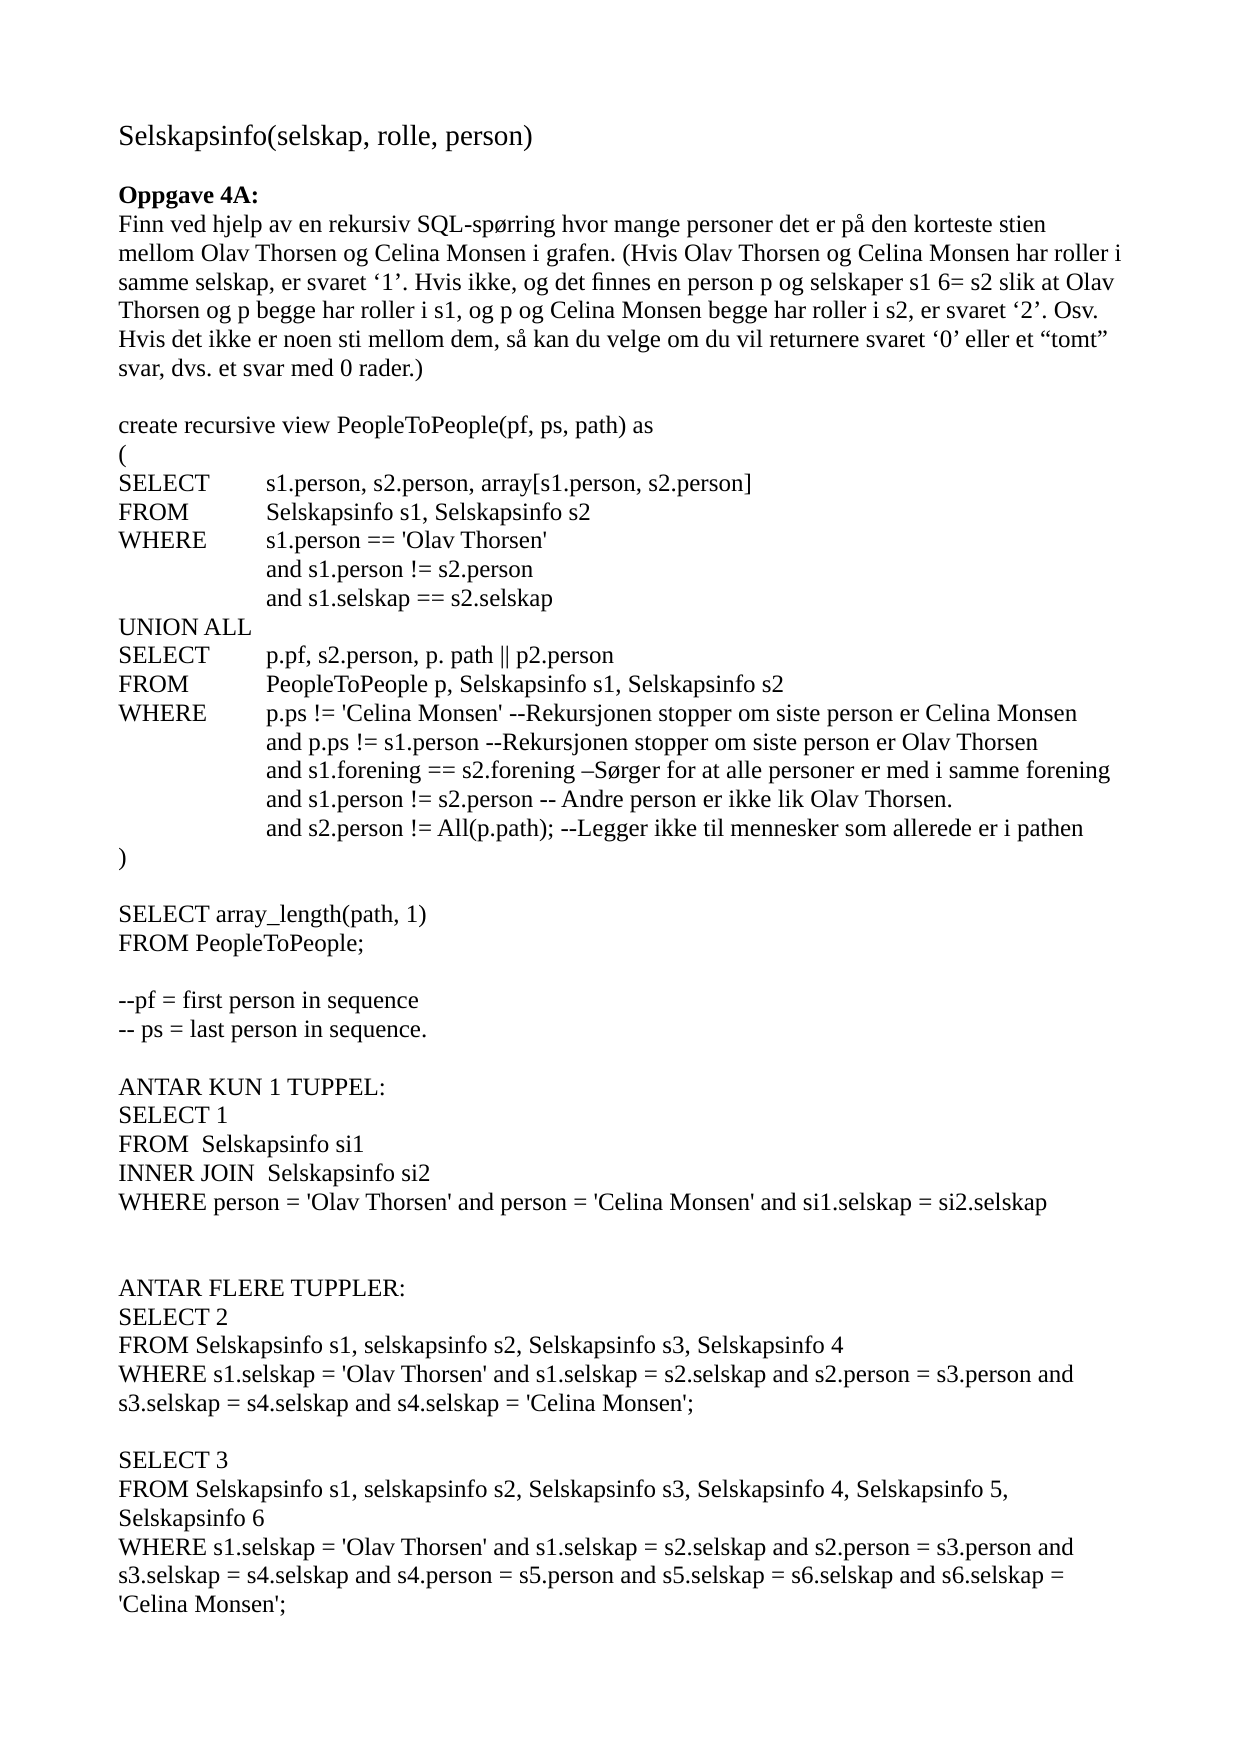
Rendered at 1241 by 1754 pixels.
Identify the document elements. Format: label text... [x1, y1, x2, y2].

text WHERE s1.selskap = 'Olav Thorsen' and s1.selskap = s2.selskap and s2.person = s3.person and s3.selskap = s4.selskap and s4.selskap = 'Celina Monsen'; [118, 1359, 1122, 1417]
text SELECT array_length(path, 1) [118, 899, 1122, 928]
text SELECT 2 [118, 1302, 1122, 1330]
text FROM Selskapsinfo s1, Selskapsinfo s2 [118, 497, 1122, 525]
text WHERE p.ps != 'Celina Monsen' --Rekursjonen stopper om siste person er Celina Monsen [118, 698, 1122, 727]
text WHERE person = 'Olav Thorsen' and person = 'Celina Monsen' and si1.selskap = si2.selskap [118, 1187, 1122, 1215]
text FROM Selskapsinfo s1, selskapsinfo s2, Selskapsinfo s3, Selskapsinfo 4 [118, 1330, 1122, 1359]
text and s1.person != s2.person -- Andre person er ikke lik Olav Thorsen. [118, 784, 1122, 813]
text UNION ALL [118, 612, 1122, 640]
text SELECT p.pf, s2.person, p. path || p2.person [118, 640, 1122, 669]
text SELECT 1 [118, 1100, 1122, 1129]
text and s2.person != All(p.path); --Legger ikke til mennesker som allerede er i pathen [118, 813, 1122, 842]
text ANTAR KUN 1 TUPPEL: [118, 1072, 1122, 1100]
text ANTAR FLERE TUPPLER: [118, 1273, 1122, 1302]
text ( [118, 439, 1122, 468]
text and p.ps != s1.person --Rekursjonen stopper om siste person er Olav Thorsen [118, 727, 1122, 755]
text WHERE s1.person == 'Olav Thorsen' [118, 525, 1122, 554]
text Selskapsinfo(selskap, rolle, person) [118, 118, 1122, 152]
text and s1.person != s2.person [118, 554, 1122, 583]
text ) [118, 842, 1122, 870]
text --pf = first person in sequence [118, 985, 1122, 1014]
text Finn ved hjelp av en rekursiv SQL-spørring hvor mange personer det er på den korteste stien mellom Olav Thorsen og Celina Monsen i grafen. (Hvis Olav Thorsen og Celina Monsen har roller i samme selskap, er svaret ‘1’. Hvis ikke, og det ﬁnnes en person p og selskaper s1 6= s2 slik at Olav Thorsen og p begge har roller i s1, og p og Celina Monsen begge har roller i s2, er svaret ‘2’. Osv. Hvis det ikke er noen sti mellom dem, så kan du velge om du vil returnere svaret ‘0’ eller et “tomt” svar, dvs. et svar med 0 rader.) [118, 209, 1122, 382]
text INNER JOIN Selskapsinfo si2 [118, 1158, 1122, 1187]
text create recursive view PeopleToPeople(pf, ps, path) as [118, 410, 1122, 439]
text WHERE s1.selskap = 'Olav Thorsen' and s1.selskap = s2.selskap and s2.person = s3.person and s3.selskap = s4.selskap and s4.person = s5.person and s5.selskap = s6.selskap and s6.selskap = 'Celina Monsen'; [118, 1532, 1122, 1618]
text Oppgave 4A: [118, 180, 1122, 209]
text FROM PeopleToPeople p, Selskapsinfo s1, Selskapsinfo s2 [118, 669, 1122, 698]
text SELECT s1.person, s2.person, array[s1.person, s2.person] [118, 468, 1122, 497]
text SELECT 3 [118, 1445, 1122, 1474]
text and s1.selskap == s2.selskap [118, 583, 1122, 612]
text and s1.forening == s2.forening –Sørger for at alle personer er med i samme forening [118, 755, 1122, 784]
text -- ps = last person in sequence. [118, 1014, 1122, 1043]
text FROM Selskapsinfo si1 [118, 1129, 1122, 1158]
text FROM PeopleToPeople; [118, 928, 1122, 957]
text FROM Selskapsinfo s1, selskapsinfo s2, Selskapsinfo s3, Selskapsinfo 4, Selskapsinfo 5, Selskapsinfo 6 [118, 1474, 1122, 1532]
